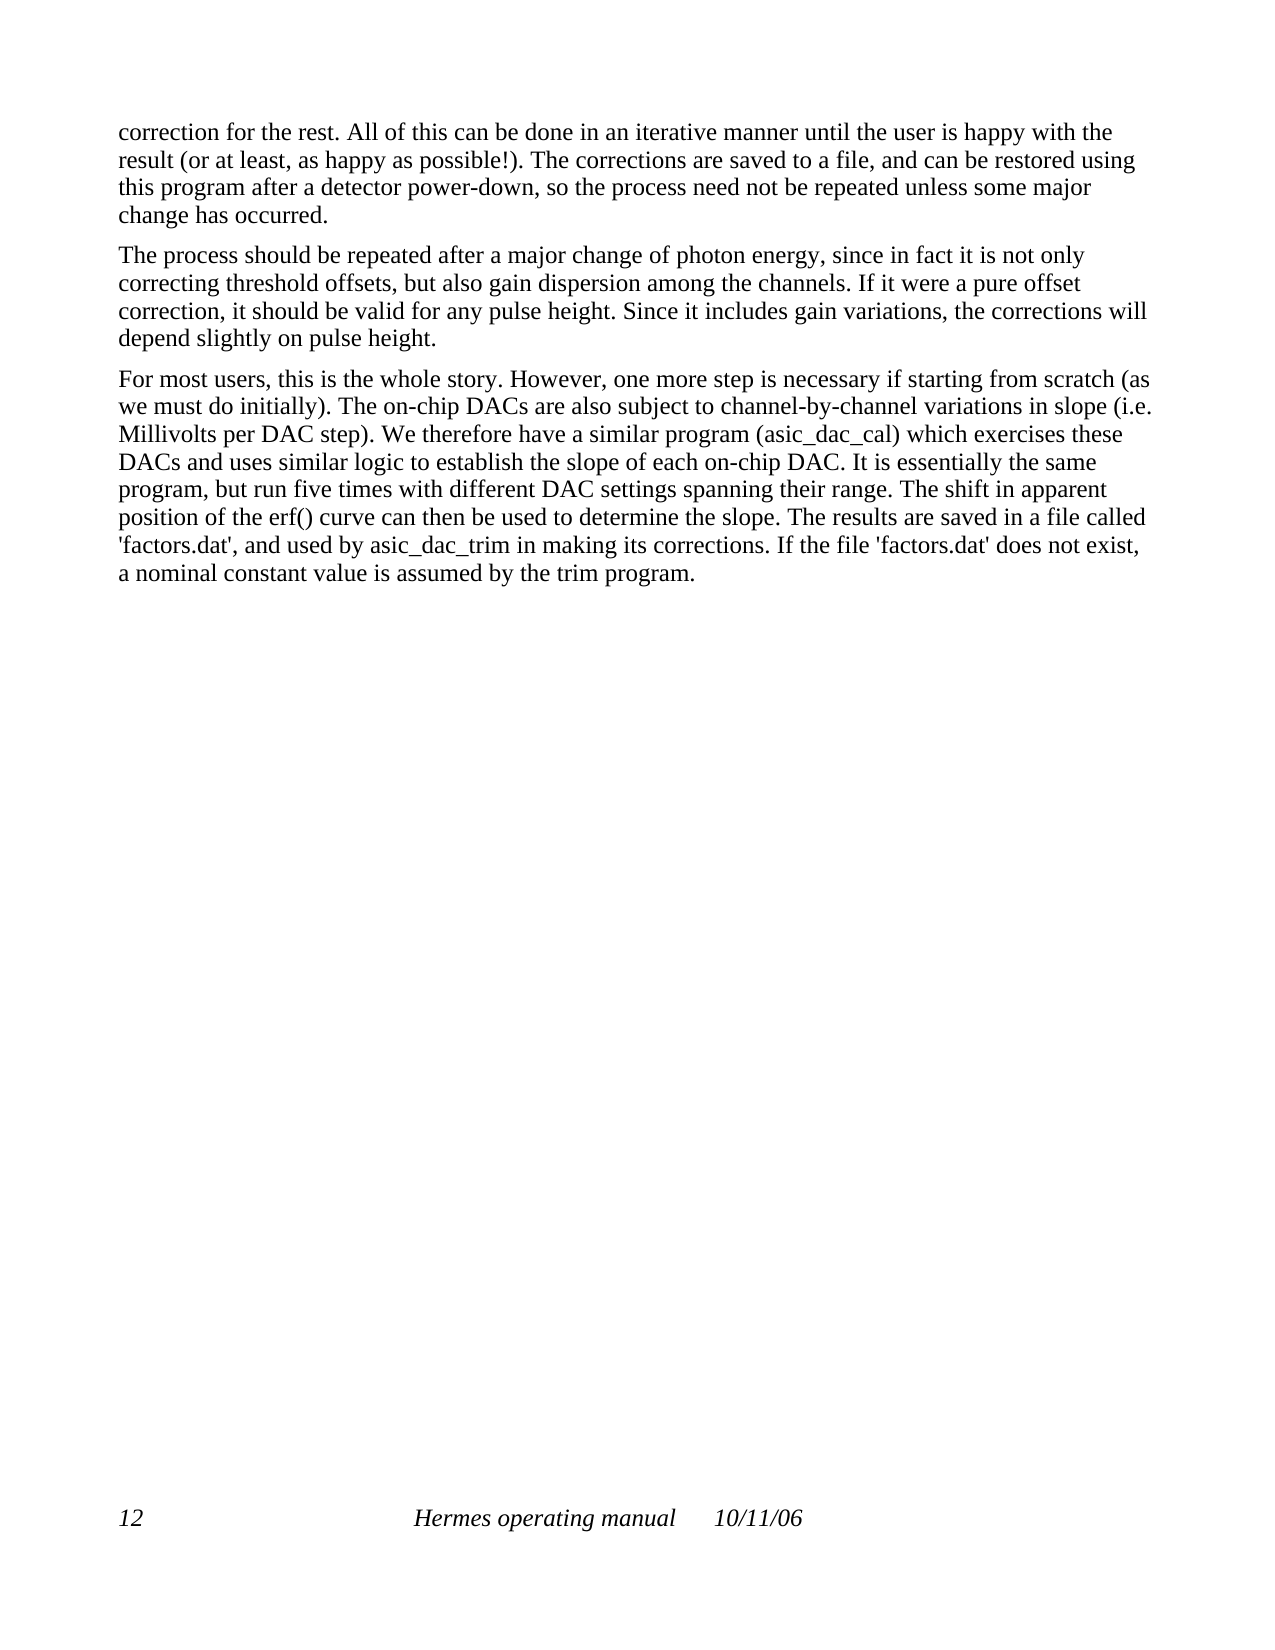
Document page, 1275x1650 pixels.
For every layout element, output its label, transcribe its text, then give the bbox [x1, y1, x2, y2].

text For most users, this is the whole story. However, one more step is necessary if starting from scratch (as we must do initially). The on-chip DACs are also subject to channel-by-channel variations in slope (i.e. Millivolts per DAC step). We therefore have a similar program (asic_dac_cal) which exercises these DACs and uses similar logic to establish the slope of each on-chip DAC. It is essentially the same program, but run five times with different DAC settings spanning their range. The shift in apparent position of the erf() curve can then be used to determine the slope. The results are saved in a file called 'factors.dat', and used by asic_dac_trim in making its corrections. If the file 'factors.dat' does not exist, a nominal constant value is assumed by the trim program. [118, 365, 1157, 586]
text The process should be repeated after a major change of photon energy, since in fact it is not only correcting threshold offsets, but also gain dispersion among the channels. If it were a pure offset correction, it should be valid for any pulse height. Since it includes gain variations, the corrections will depend slightly on pulse height. [118, 241, 1157, 352]
text correction for the rest. All of this can be done in an iterative manner until the user is happy with the result (or at least, as happy as possible!). The corrections are saved to a file, and can be restored using this program after a detector power-down, so the process need not be repeated unless some major change has occurred. [118, 118, 1157, 229]
